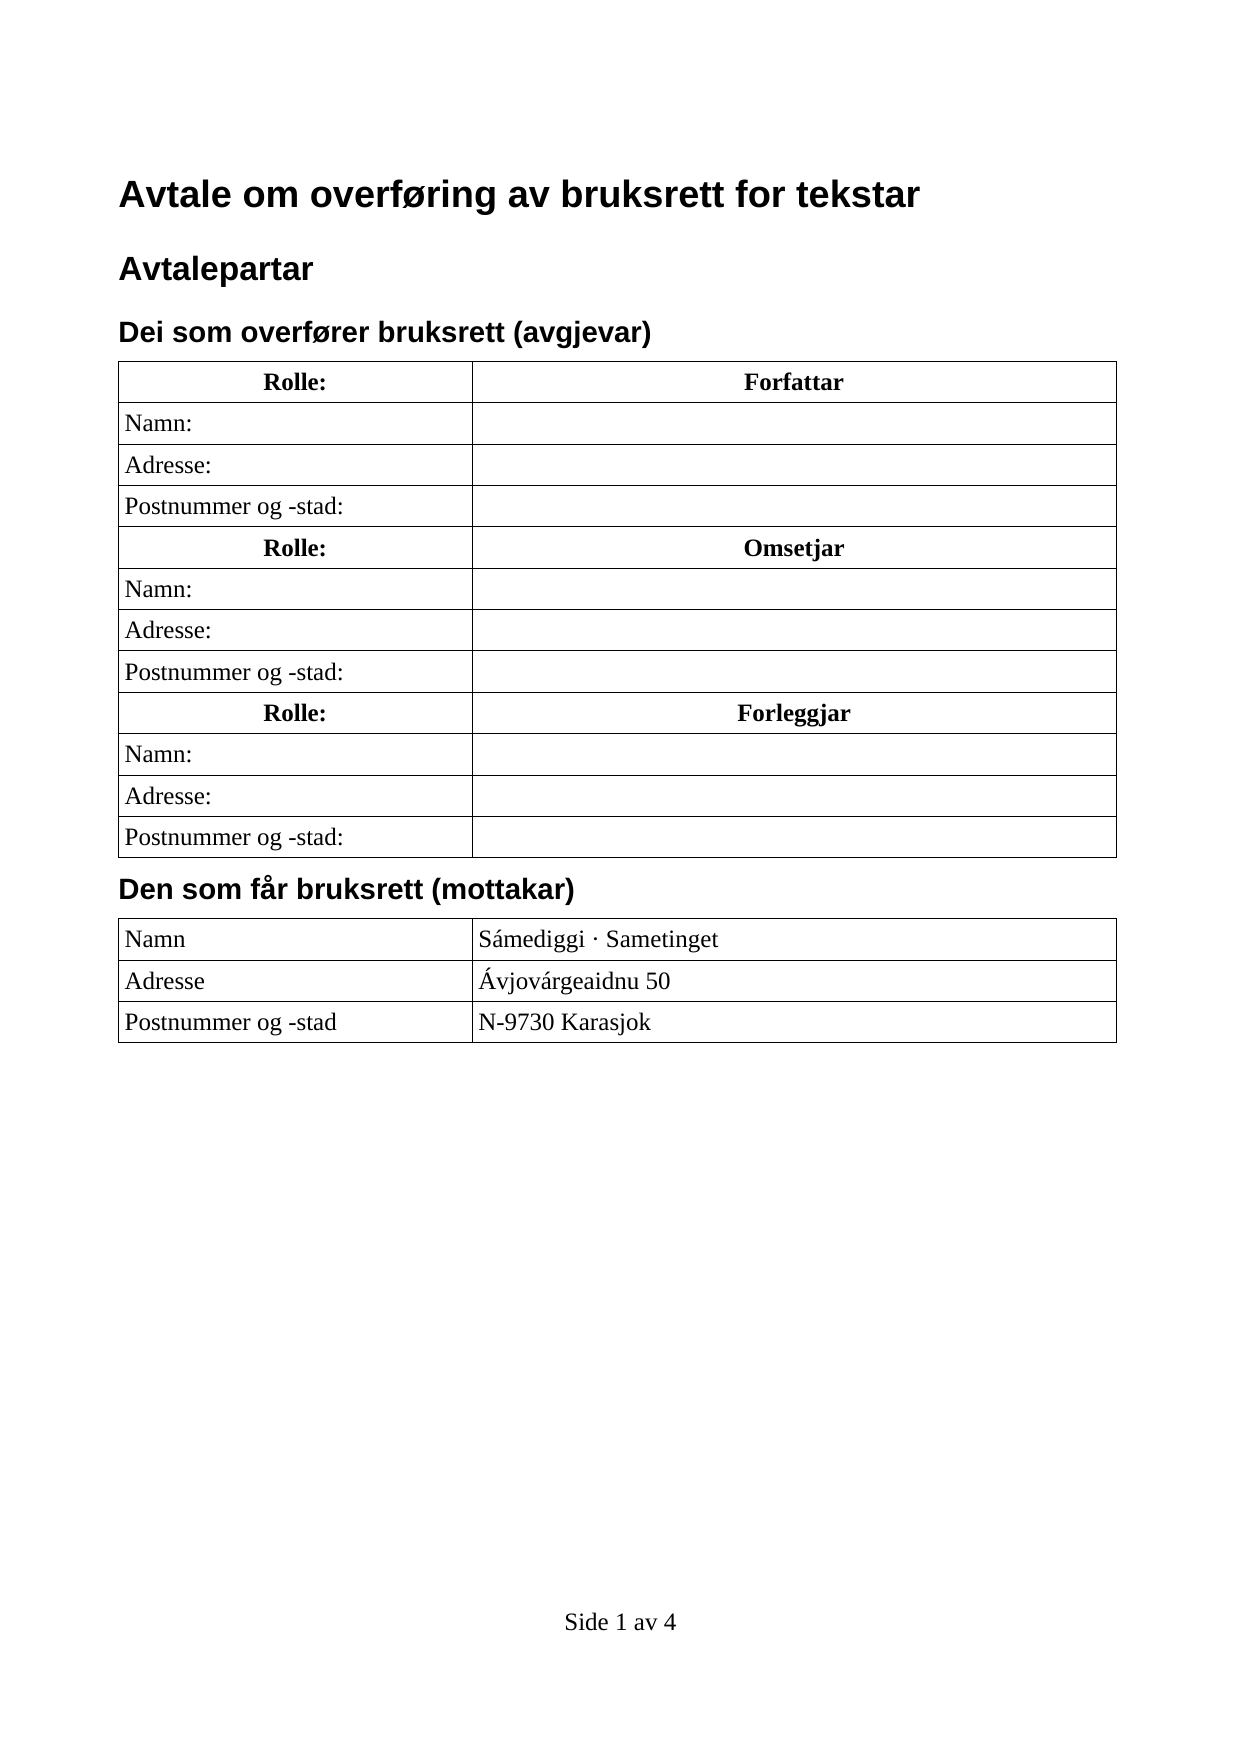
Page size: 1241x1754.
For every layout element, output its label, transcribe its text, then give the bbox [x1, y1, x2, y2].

table_cell [473, 651, 1116, 692]
table_cell [473, 817, 1116, 857]
table_cell [473, 734, 1116, 774]
table_header Namn [119, 919, 472, 959]
table_cell Namn: [119, 403, 472, 443]
table_cell Namn: [119, 734, 472, 774]
table_cell Adresse: [119, 445, 472, 485]
table_cell Postnummer og -stad: [119, 817, 472, 857]
table_header Forleggjar [473, 693, 1116, 733]
table_cell [473, 486, 1116, 526]
table_header Rolle: [119, 693, 472, 733]
table_header Rolle: [119, 362, 472, 402]
table_cell Adresse: [119, 776, 472, 816]
table_header Rolle: [119, 527, 472, 568]
table_cell Postnummer og -stad [119, 1002, 472, 1042]
subtitle Dei som overfører bruksrett (avgjevar) [118, 314, 1122, 348]
table_cell N-9730 Karasjok [473, 1002, 1116, 1042]
table_cell Postnummer og -stad: [119, 486, 472, 526]
table_cell [473, 569, 1116, 609]
subtitle Avtalepartar [118, 249, 1122, 287]
table_cell [473, 610, 1116, 650]
table_cell [473, 776, 1116, 816]
table_cell Adresse [119, 961, 472, 1001]
table_cell Postnummer og -stad: [119, 651, 472, 692]
subtitle Avtale om overføring av bruksrett for tekstar [118, 172, 1122, 216]
table_cell [473, 445, 1116, 485]
table_cell Adresse: [119, 610, 472, 650]
table_header Sámediggi · Sametinget [473, 919, 1116, 959]
table_cell [473, 403, 1116, 443]
table_header Forfattar [473, 362, 1116, 402]
table_cell Ávjovárgeaidnu 50 [473, 961, 1116, 1001]
table_header Omsetjar [473, 527, 1116, 568]
subtitle Den som får bruksrett (mottakar) [118, 872, 1122, 906]
table_cell Namn: [119, 569, 472, 609]
